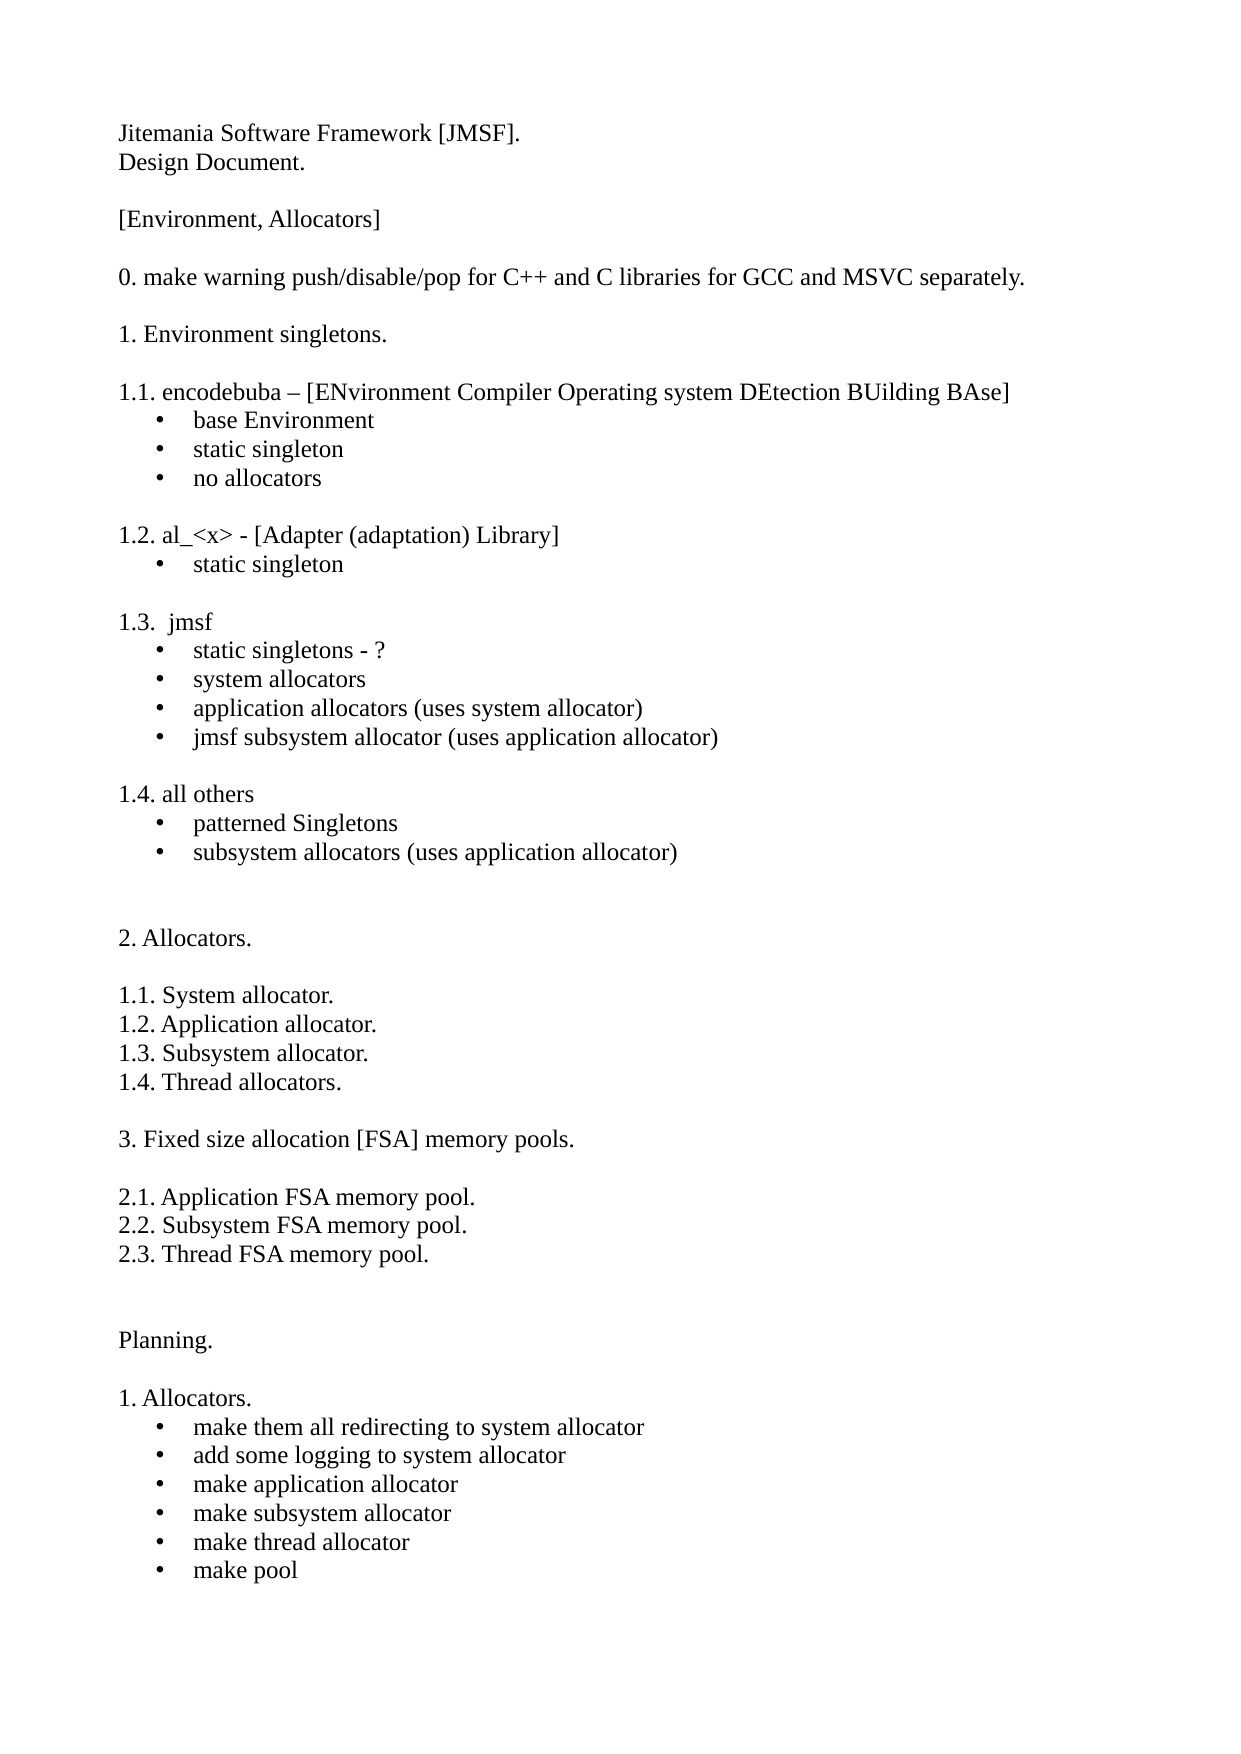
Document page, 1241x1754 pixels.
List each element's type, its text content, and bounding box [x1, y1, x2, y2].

text 1.2. al_<x> - [Adapter (adaptation) Library] [118, 521, 1122, 549]
list make them all redirecting to system allocator [156, 1412, 1122, 1441]
list subsystem allocators (uses application allocator) [156, 837, 1122, 866]
text 1.3. jmsf [118, 607, 1122, 636]
text Jitemania Software Framework [JMSF]. [118, 118, 1122, 147]
text 1.2. Application allocator. [118, 1009, 1122, 1038]
text 0. make warning push/disable/pop for C++ and C libraries for GCC and MSVC separately. [118, 262, 1122, 291]
text 1. Allocators. [118, 1383, 1122, 1412]
text Design Document. [118, 147, 1122, 176]
list static singleton [156, 434, 1122, 463]
text 1.1. encodebuba – [ENvironment Compiler Operating system DEtection BUilding BAse] [118, 377, 1122, 406]
list patterned Singletons [156, 808, 1122, 837]
text 2.1. Application FSA memory pool. [118, 1182, 1122, 1211]
text 3. Fixed size allocation [FSA] memory pools. [118, 1124, 1122, 1153]
list no allocators [156, 463, 1122, 492]
text 1. Environment singletons. [118, 319, 1122, 348]
list system allocators [156, 664, 1122, 693]
text 1.1. System allocator. [118, 981, 1122, 1009]
text 2.2. Subsystem FSA memory pool. [118, 1211, 1122, 1239]
text 2.3. Thread FSA memory pool. [118, 1239, 1122, 1268]
text [Environment, Allocators] [118, 204, 1122, 233]
list jmsf subsystem allocator (uses application allocator) [156, 722, 1122, 751]
list static singletons - ? [156, 636, 1122, 664]
text 1.3. Subsystem allocator. [118, 1038, 1122, 1067]
list static singleton [156, 549, 1122, 578]
list make subsystem allocator [156, 1498, 1122, 1527]
list base Environment [156, 406, 1122, 434]
list add some logging to system allocator [156, 1441, 1122, 1469]
list make thread allocator [156, 1527, 1122, 1556]
text 2. Allocators. [118, 923, 1122, 952]
list make pool [156, 1556, 1122, 1584]
list application allocators (uses system allocator) [156, 693, 1122, 722]
text 1.4. Thread allocators. [118, 1067, 1122, 1096]
text 1.4. all others [118, 779, 1122, 808]
text Planning. [118, 1326, 1122, 1354]
list make application allocator [156, 1469, 1122, 1498]
